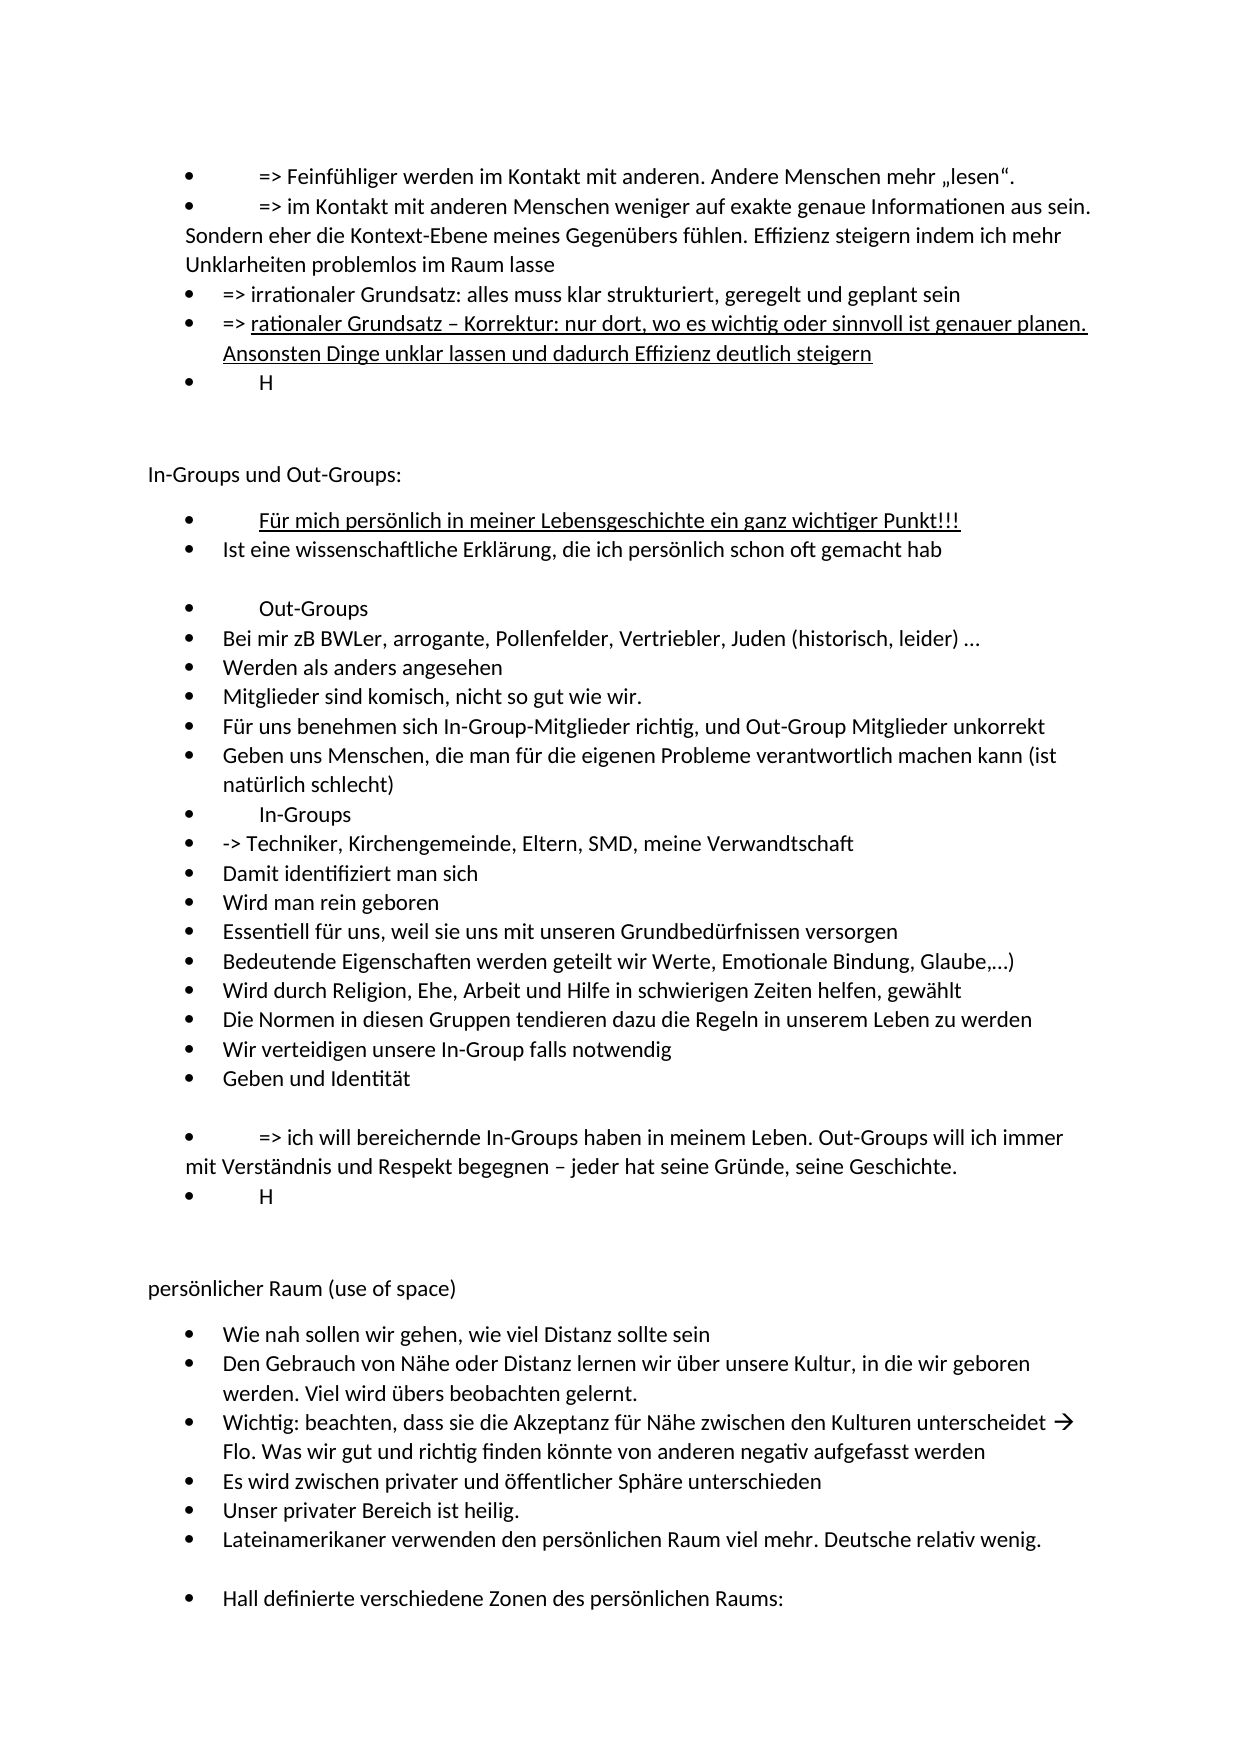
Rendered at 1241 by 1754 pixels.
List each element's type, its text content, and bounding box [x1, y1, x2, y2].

list Unser privater Bereich ist heilig. [185, 1496, 1093, 1524]
list Mitglieder sind komisch, nicht so gut wie wir. [185, 682, 1093, 711]
list Wird man rein geboren [185, 888, 1093, 916]
list Den Gebrauch von Nähe oder Distanz lernen wir über unsere Kultur, in die wir geboren werden. Viel wird übers beobachten gelernt. [185, 1349, 1093, 1407]
list In-Groups [185, 800, 1093, 828]
list Bedeutende Eigenschaften werden geteilt wir Werte, Emotionale Bindung, Glaube,…) [185, 947, 1093, 975]
list Geben uns Menschen, die man für die eigenen Probleme verantwortlich machen kann (ist natürlich schlecht) [185, 741, 1093, 799]
list Essentiell für uns, weil sie uns mit unseren Grundbedürfnissen versorgen [185, 917, 1093, 946]
list Wir verteidigen unsere In-Group falls notwendig [185, 1035, 1093, 1063]
list => im Kontakt mit anderen Menschen weniger auf exakte genaue Informationen aus sein. Sondern eher die Kontext-Ebene meines Gegenübers fühlen. Effizienz steigern indem ich mehr Unklarheiten problemlos im Raum lasse [185, 192, 1093, 279]
list Geben und Identität [185, 1064, 1093, 1092]
list Die Normen in diesen Gruppen tendieren dazu die Regeln in unserem Leben zu werden [185, 1006, 1093, 1034]
list => Feinfühliger werden im Kontakt mit anderen. Andere Menschen mehr „lesen“. [185, 162, 1093, 191]
list => ich will bereichernde In-Groups haben in meinem Leben. Out-Groups will ich immer mit Verständnis und Respekt begegnen – jeder hat seine Gründe, seine Geschichte. [185, 1123, 1093, 1181]
list -> Techniker, Kirchengemeinde, Eltern, SMD, meine Verwandtschaft [185, 829, 1093, 857]
list Wichtig: beachten, dass sie die Akzeptanz für Nähe zwischen den Kulturen unterscheidet  Flo. Was wir gut und richtig finden könnte von anderen negativ aufgefasst werden [185, 1408, 1093, 1466]
list Hall definierte verschiedene Zonen des persönlichen Raums: [185, 1584, 1093, 1612]
list Ist eine wissenschaftliche Erklärung, die ich persönlich schon oft gemacht hab [185, 536, 1093, 564]
list => rationaler Grundsatz – Korrektur: nur dort, wo es wichtig oder sinnvoll ist genauer planen. Ansonsten Dinge unklar lassen und dadurch Effizienz deutlich steigern [185, 309, 1093, 367]
list Für mich persönlich in meiner Lebensgeschichte ein ganz wichtiger Punkt!!! [185, 506, 1093, 534]
list H [185, 1182, 1093, 1210]
list H [185, 368, 1093, 396]
text persönlicher Raum (use of space) [148, 1274, 1093, 1302]
list Werden als anders angesehen [185, 653, 1093, 681]
list Wird durch Religion, Ehe, Arbeit und Hilfe in schwierigen Zeiten helfen, gewählt [185, 976, 1093, 1004]
text In-Groups und Out-Groups: [148, 460, 1093, 488]
list Es wird zwischen privater und öffentlicher Sphäre unterschieden [185, 1467, 1093, 1495]
list Lateinamerikaner verwenden den persönlichen Raum viel mehr. Deutsche relativ wenig. [185, 1526, 1093, 1554]
list Bei mir zB BWLer, arrogante, Pollenfelder, Vertriebler, Juden (historisch, leider) … [185, 624, 1093, 652]
list Out-Groups [185, 594, 1093, 622]
list => irrationaler Grundsatz: alles muss klar strukturiert, geregelt und geplant sein [185, 280, 1093, 308]
list Damit identifiziert man sich [185, 859, 1093, 887]
list Für uns benehmen sich In-Group-Mitglieder richtig, und Out-Group Mitglieder unkorrekt [185, 712, 1093, 740]
list Wie nah sollen wir gehen, wie viel Distanz sollte sein [185, 1320, 1093, 1348]
